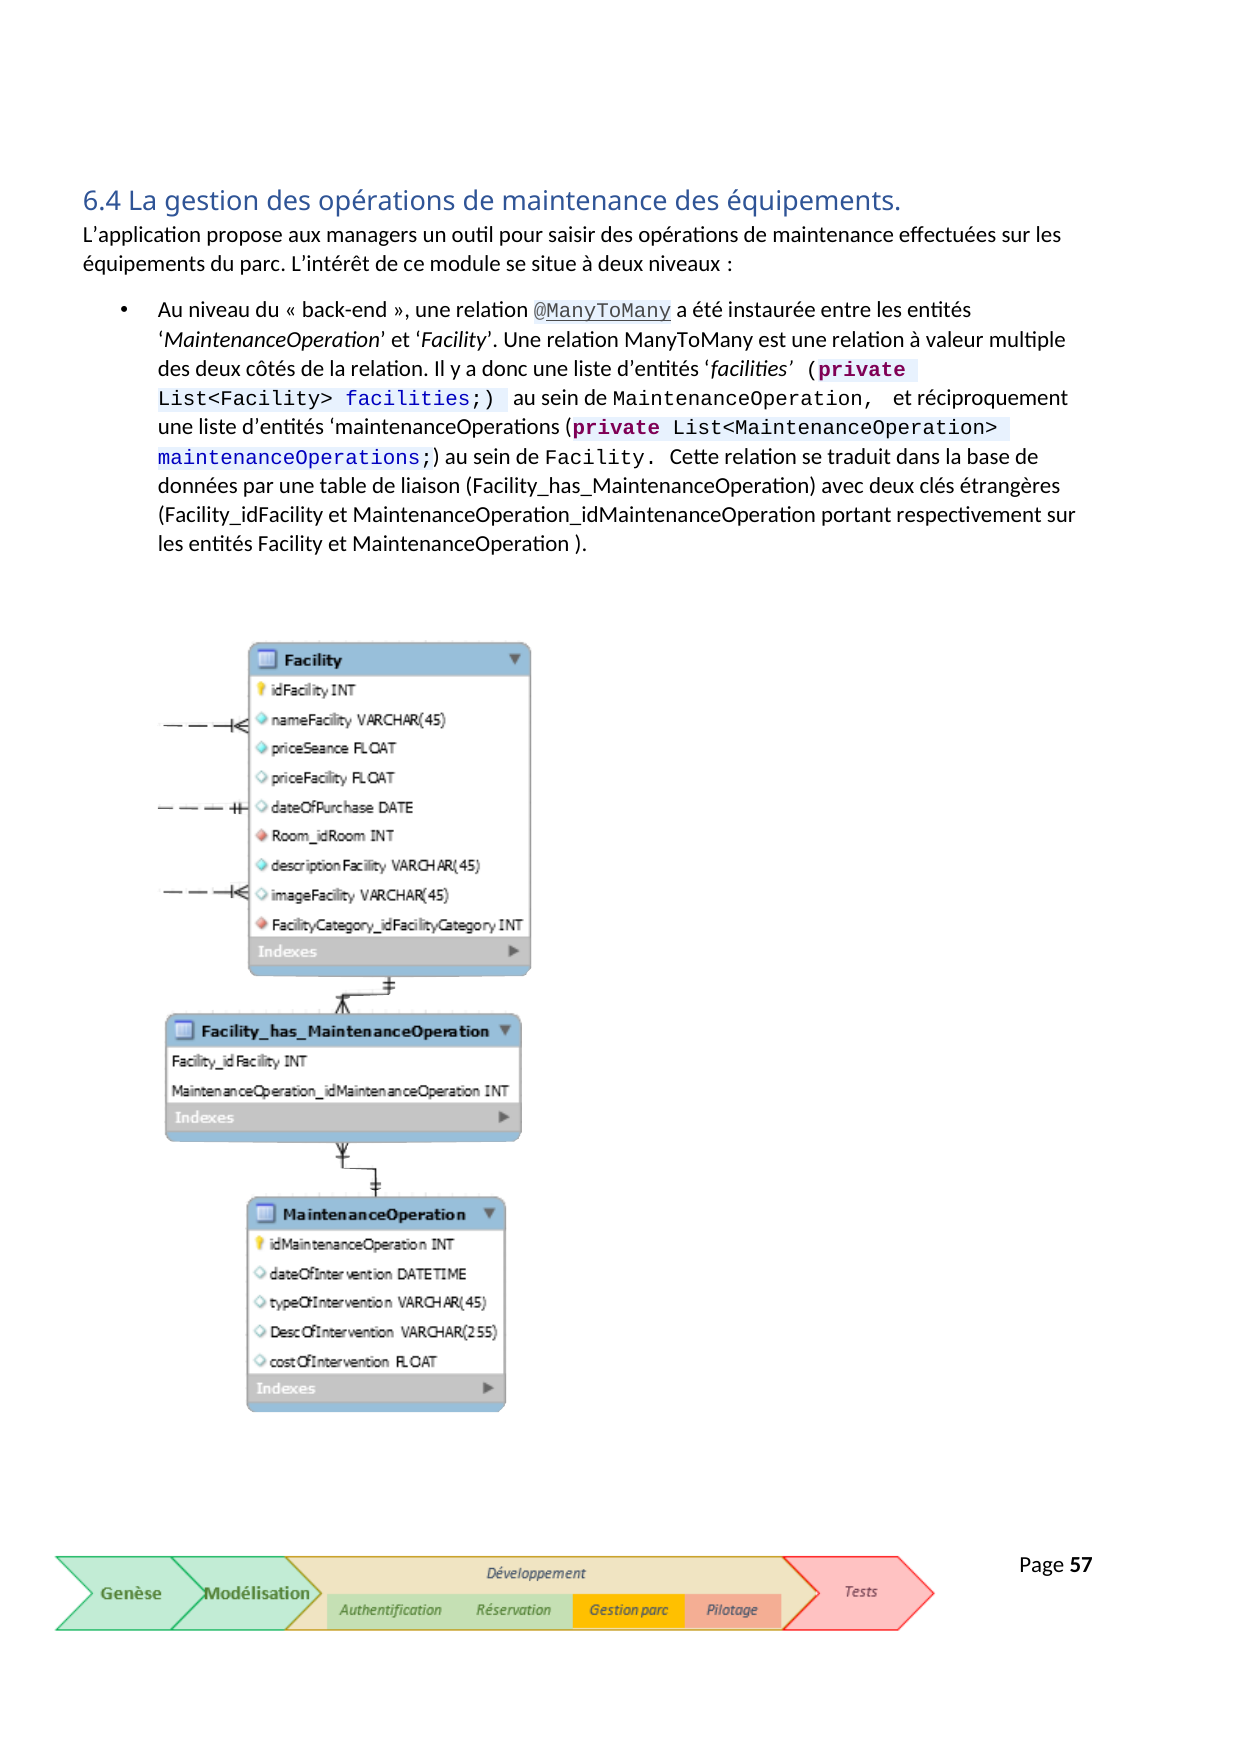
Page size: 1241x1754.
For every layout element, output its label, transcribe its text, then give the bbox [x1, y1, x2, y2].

text L’application propose aux managers un outil pour saisir des opérations de maintenance effectuées sur les équipements du parc. L’intérêt de ce module se situe à deux niveaux : [83, 220, 1092, 277]
list Au niveau du « back-end », une relation @ManyToMany a été instaurée entre les entités ‘MaintenanceOperation’ et ‘Facility’. Une relation ManyToMany est une relation à valeur multiple des deux côtés de la relation. Il y a donc une liste d’entités ‘facilities’ (private List<Facility> facilities;) au sein de MaintenanceOperation, et réciproquement une liste d’entités ‘maintenanceOperations (private List<MaintenanceOperation> maintenanceOperations;) au sein de Facility. Cette relation se traduit dans la base de données par une table de liaison (Facility_has_MaintenanceOperation) avec deux clés étrangères (Facility_idFacility et MaintenanceOperation_idMaintenanceOperation portant respectivement sur les entités Facility et MaintenanceOperation ). [120, 295, 1092, 557]
subtitle 6.4 La gestion des opérations de maintenance des équipements. [83, 181, 1092, 218]
